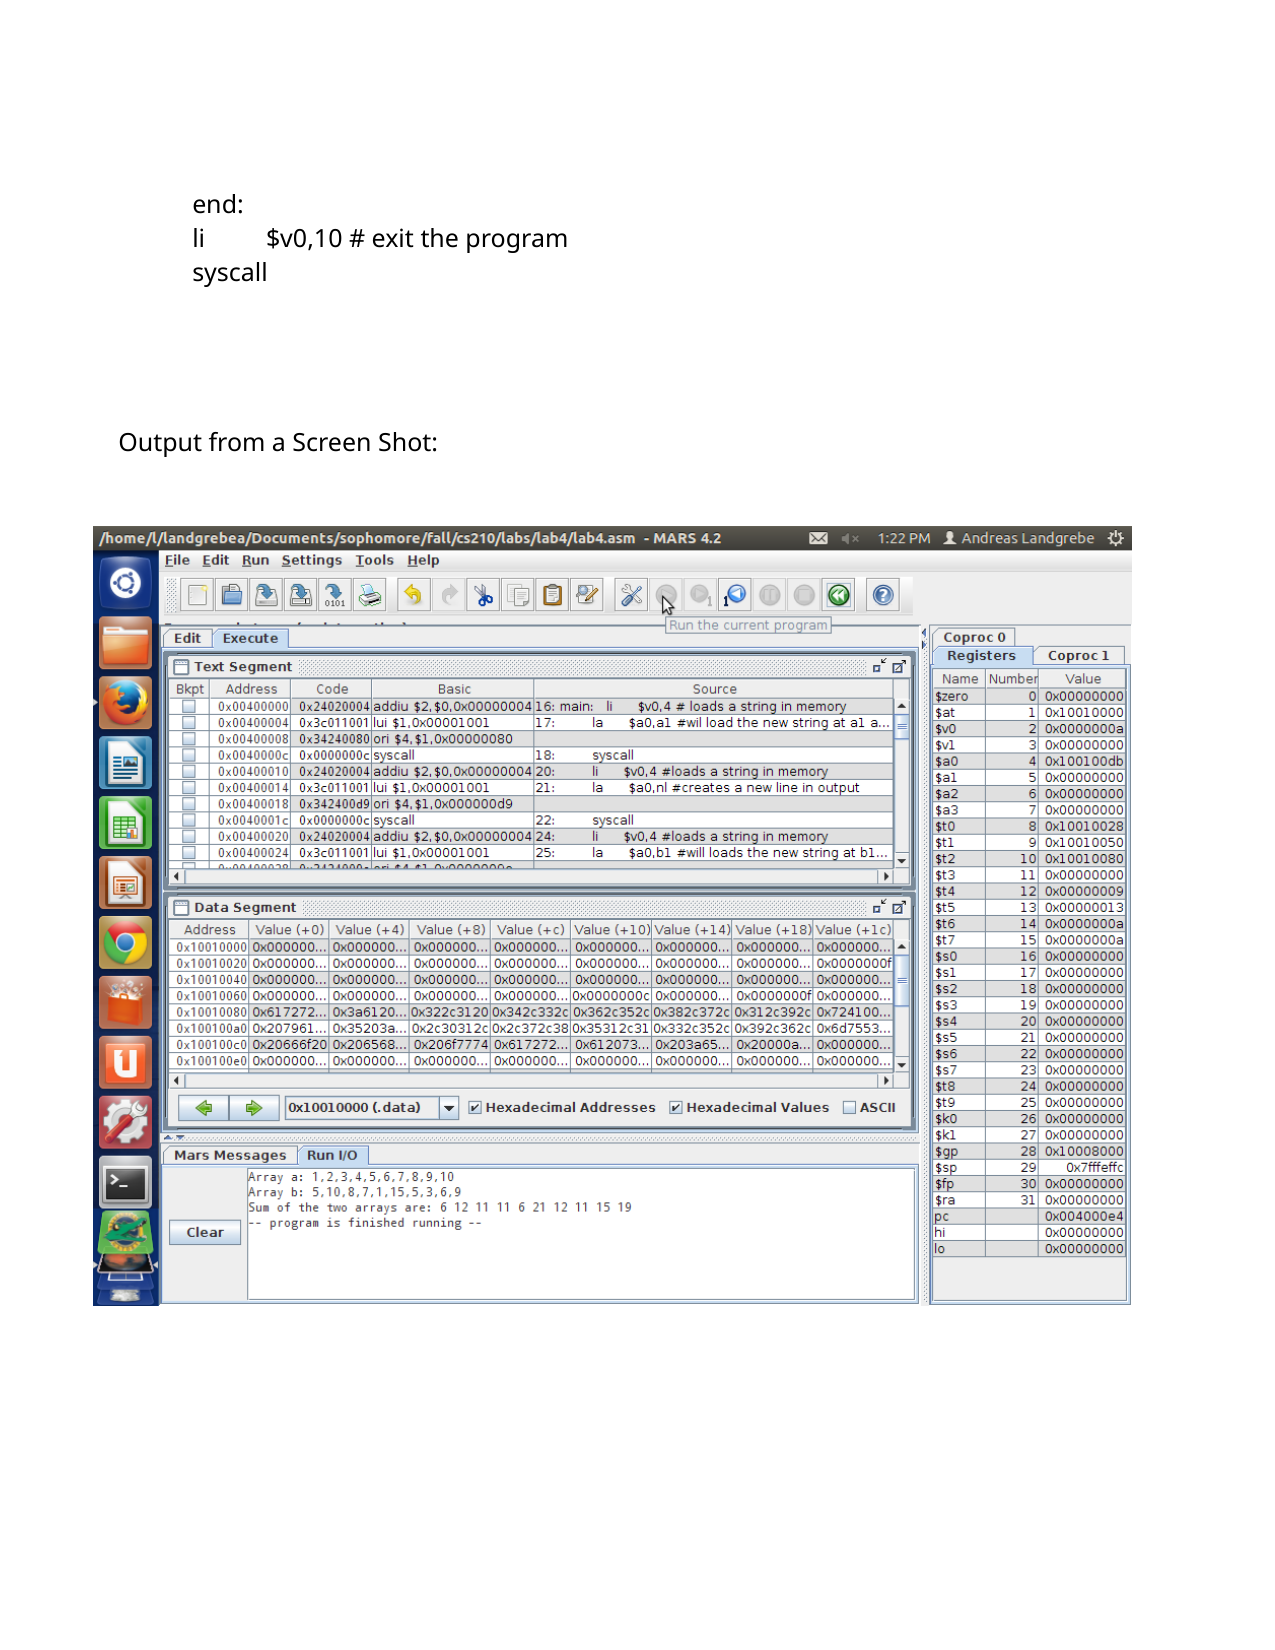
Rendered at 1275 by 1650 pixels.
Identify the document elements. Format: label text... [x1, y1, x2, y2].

text syscall [118, 254, 1157, 288]
text Output from a Screen Shot: [118, 425, 1157, 459]
text li $v0,10 # exit the program [118, 220, 1157, 254]
text end: [118, 186, 1157, 220]
picture [93, 526, 1132, 1306]
